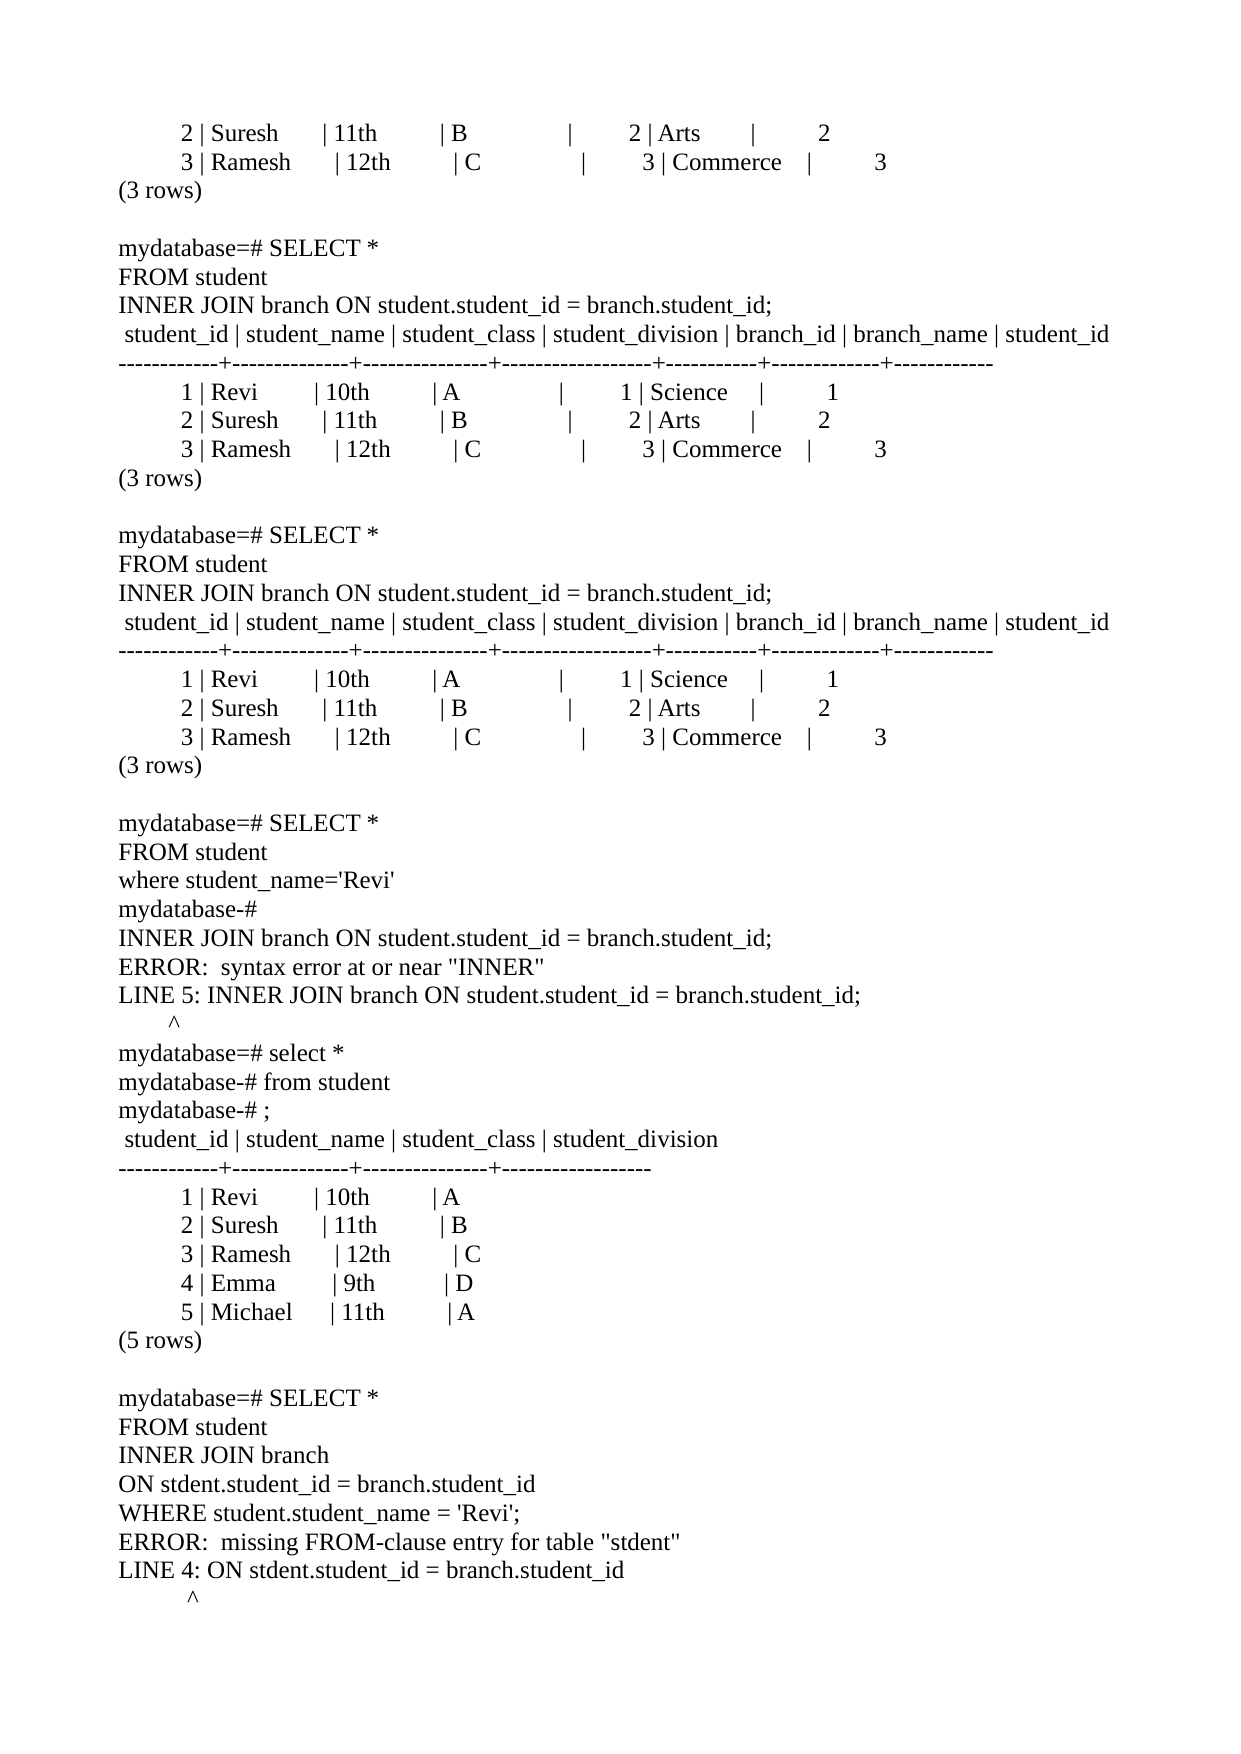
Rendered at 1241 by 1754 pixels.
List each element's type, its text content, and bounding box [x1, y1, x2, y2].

text INNER JOIN branch [118, 1441, 1122, 1469]
text INNER JOIN branch ON student.student_id = branch.student_id; [118, 291, 1122, 319]
text mydatabase-# from student [118, 1067, 1122, 1096]
text ------------+--------------+---------------+------------------+-----------+-------------+------------ [118, 636, 1122, 664]
text 3 | Ramesh | 12th | C | 3 | Commerce | 3 [118, 434, 1122, 463]
text ^ [118, 1009, 1122, 1038]
text INNER JOIN branch ON student.student_id = branch.student_id; [118, 578, 1122, 607]
text where student_name='Revi' [118, 866, 1122, 894]
text ------------+--------------+---------------+------------------ [118, 1153, 1122, 1182]
text FROM student [118, 262, 1122, 291]
text ERROR: syntax error at or near "INNER" [118, 952, 1122, 981]
text 1 | Revi | 10th | A | 1 | Science | 1 [118, 664, 1122, 693]
text ERROR: missing FROM-clause entry for table "stdent" [118, 1527, 1122, 1556]
text WHERE student.student_name = 'Revi'; [118, 1498, 1122, 1527]
text INNER JOIN branch ON student.student_id = branch.student_id; [118, 923, 1122, 952]
text LINE 4: ON stdent.student_id = branch.student_id [118, 1556, 1122, 1584]
text 3 | Ramesh | 12th | C | 3 | Commerce | 3 [118, 147, 1122, 176]
text (3 rows) [118, 463, 1122, 492]
text student_id | student_name | student_class | student_division | branch_id | branch_name | student_id [118, 319, 1122, 348]
text 3 | Ramesh | 12th | C [118, 1239, 1122, 1268]
text 2 | Suresh | 11th | B [118, 1211, 1122, 1239]
text student_id | student_name | student_class | student_division | branch_id | branch_name | student_id [118, 607, 1122, 636]
text student_id | student_name | student_class | student_division [118, 1124, 1122, 1153]
text mydatabase=# SELECT * [118, 1383, 1122, 1412]
text 4 | Emma | 9th | D [118, 1268, 1122, 1297]
text (3 rows) [118, 176, 1122, 204]
text 2 | Suresh | 11th | B | 2 | Arts | 2 [118, 406, 1122, 434]
text FROM student [118, 837, 1122, 866]
text (5 rows) [118, 1326, 1122, 1354]
text 2 | Suresh | 11th | B | 2 | Arts | 2 [118, 693, 1122, 722]
text 3 | Ramesh | 12th | C | 3 | Commerce | 3 [118, 722, 1122, 751]
text mydatabase-# [118, 894, 1122, 923]
text mydatabase=# select * [118, 1038, 1122, 1067]
text ^ [118, 1584, 1122, 1613]
text 1 | Revi | 10th | A [118, 1182, 1122, 1211]
text 5 | Michael | 11th | A [118, 1297, 1122, 1326]
text 1 | Revi | 10th | A | 1 | Science | 1 [118, 377, 1122, 406]
text (3 rows) [118, 751, 1122, 779]
text mydatabase=# SELECT * [118, 808, 1122, 837]
text FROM student [118, 1412, 1122, 1441]
text 2 | Suresh | 11th | B | 2 | Arts | 2 [118, 118, 1122, 147]
text mydatabase-# ; [118, 1096, 1122, 1124]
text ON stdent.student_id = branch.student_id [118, 1469, 1122, 1498]
text LINE 5: INNER JOIN branch ON student.student_id = branch.student_id; [118, 981, 1122, 1009]
text mydatabase=# SELECT * [118, 233, 1122, 262]
text mydatabase=# SELECT * [118, 521, 1122, 549]
text ------------+--------------+---------------+------------------+-----------+-------------+------------ [118, 348, 1122, 377]
text FROM student [118, 549, 1122, 578]
